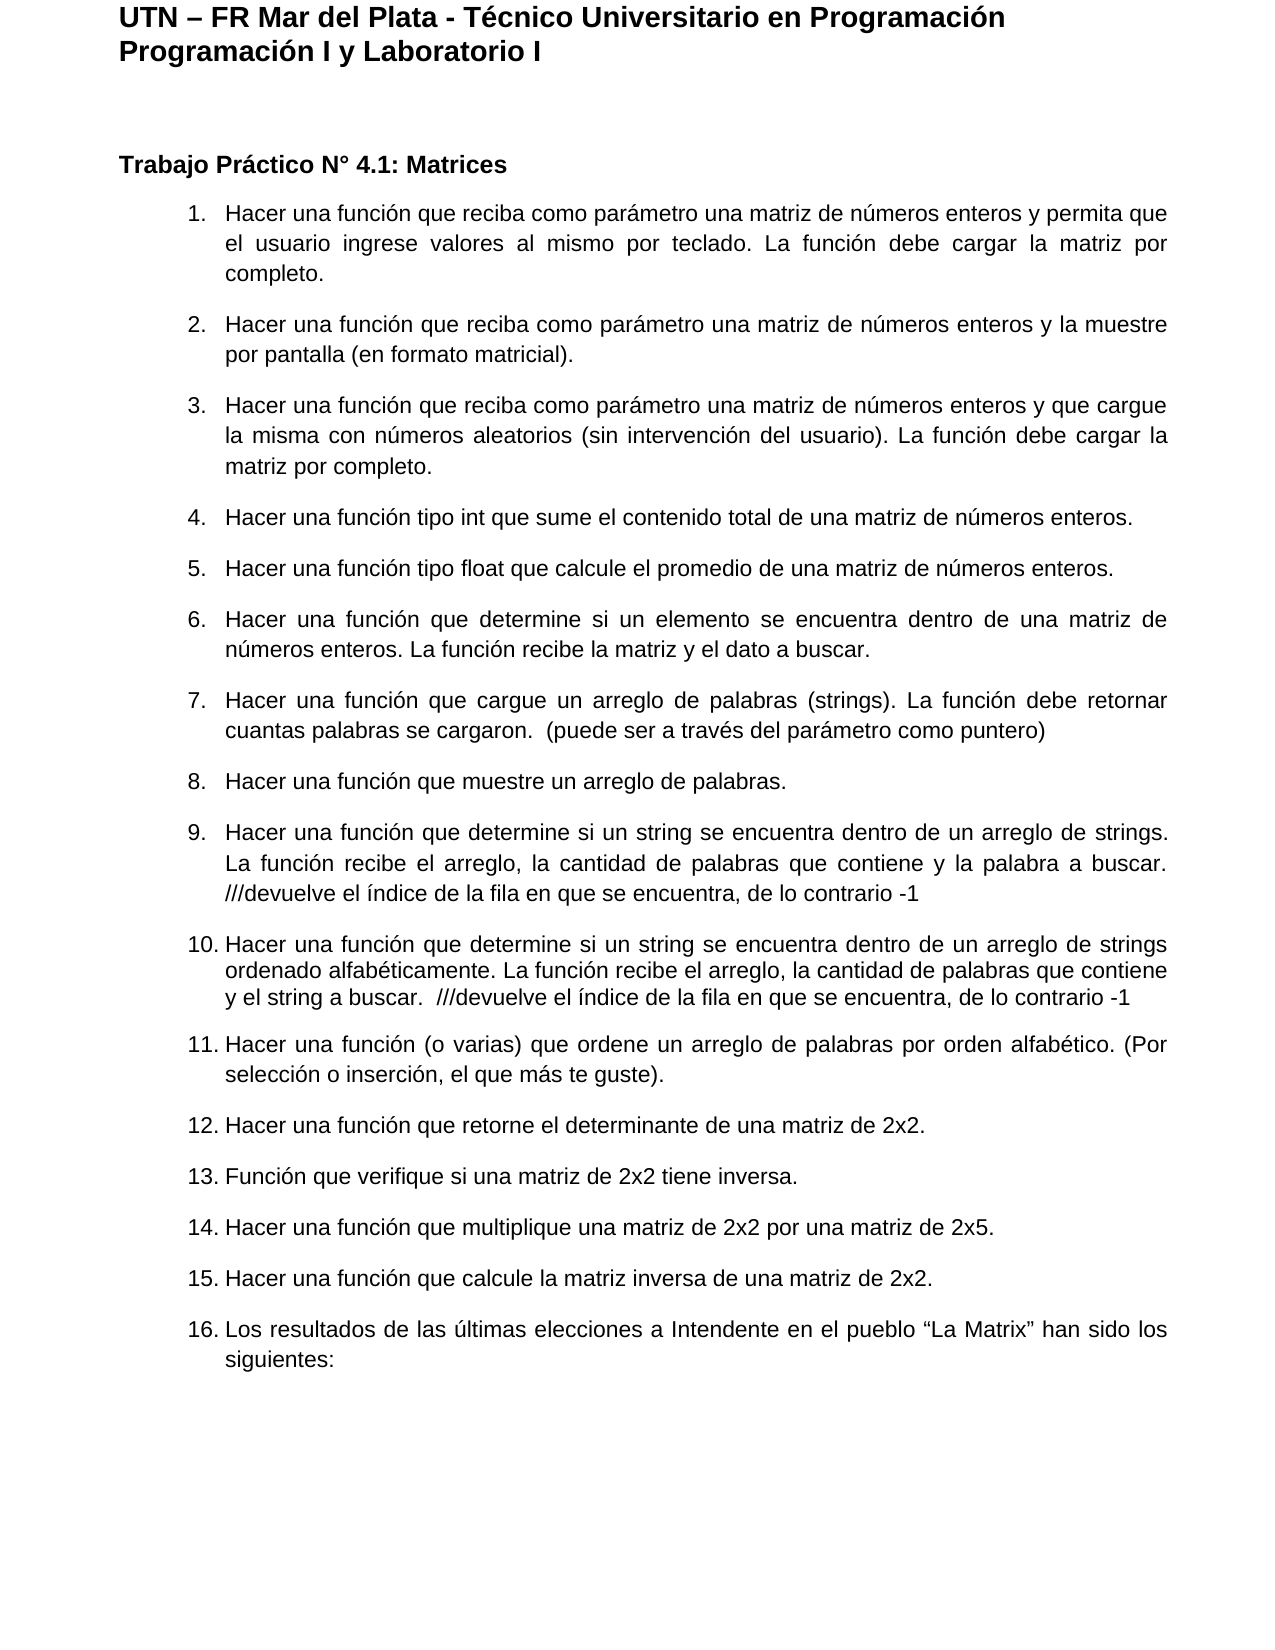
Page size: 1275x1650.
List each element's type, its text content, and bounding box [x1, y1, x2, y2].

list Hacer una función tipo int que sume el contenido total de una matriz de números enteros. [187, 504, 1169, 530]
list Hacer una función que retorne el determinante de una matriz de 2x2. [187, 1112, 1169, 1138]
list Hacer una función que determine si un string se encuentra dentro de un arreglo de strings. La función recibe el arreglo, la cantidad de palabras que contiene y la palabra a buscar. ///devuelve el índice de la fila en que se encuentra, de lo contrario -1 [187, 819, 1169, 906]
subtitle Trabajo Práctico N° 4.1: Matrices [118, 150, 1169, 179]
list Hacer una función que determine si un elemento se encuentra dentro de una matriz de números enteros. La función recibe la matriz y el dato a buscar. [187, 606, 1169, 662]
list Función que verifique si una matriz de 2x2 tiene inversa. [187, 1163, 1169, 1189]
list Hacer una función que cargue un arreglo de palabras (strings). La función debe retornar cuantas palabras se cargaron. (puede ser a través del parámetro como puntero) [187, 687, 1169, 744]
list Hacer una función que reciba como parámetro una matriz de números enteros y la muestre por pantalla (en formato matricial). [187, 311, 1169, 368]
list Hacer una función que reciba como parámetro una matriz de números enteros y que cargue la misma con números aleatorios (sin intervención del usuario). La función debe cargar la matriz por completo. [187, 392, 1169, 479]
list Hacer una función que multiplique una matriz de 2x2 por una matriz de 2x5. [187, 1214, 1169, 1240]
list Hacer una función que muestre un arreglo de palabras. [187, 768, 1169, 795]
list Hacer una función que determine si un string se encuentra dentro de un arreglo de strings ordenado alfabéticamente. La función recibe el arreglo, la cantidad de palabras que contiene y el string a buscar. ///devuelve el índice de la fila en que se encuentra, de lo contrario -1 [187, 931, 1169, 1010]
list Hacer una función (o varias) que ordene un arreglo de palabras por orden alfabético. (Por selección o inserción, el que más te guste). [187, 1031, 1169, 1087]
list Hacer una función que reciba como parámetro una matriz de números enteros y permita que el usuario ingrese valores al mismo por teclado. La función debe cargar la matriz por completo. [187, 199, 1169, 286]
list Hacer una función que calcule la matriz inversa de una matriz de 2x2. [187, 1265, 1169, 1291]
list Hacer una función tipo float que calcule el promedio de una matriz de números enteros. [187, 555, 1169, 581]
list Los resultados de las últimas elecciones a Intendente en el pueblo “La Matrix” han sido los siguientes: [187, 1316, 1169, 1373]
